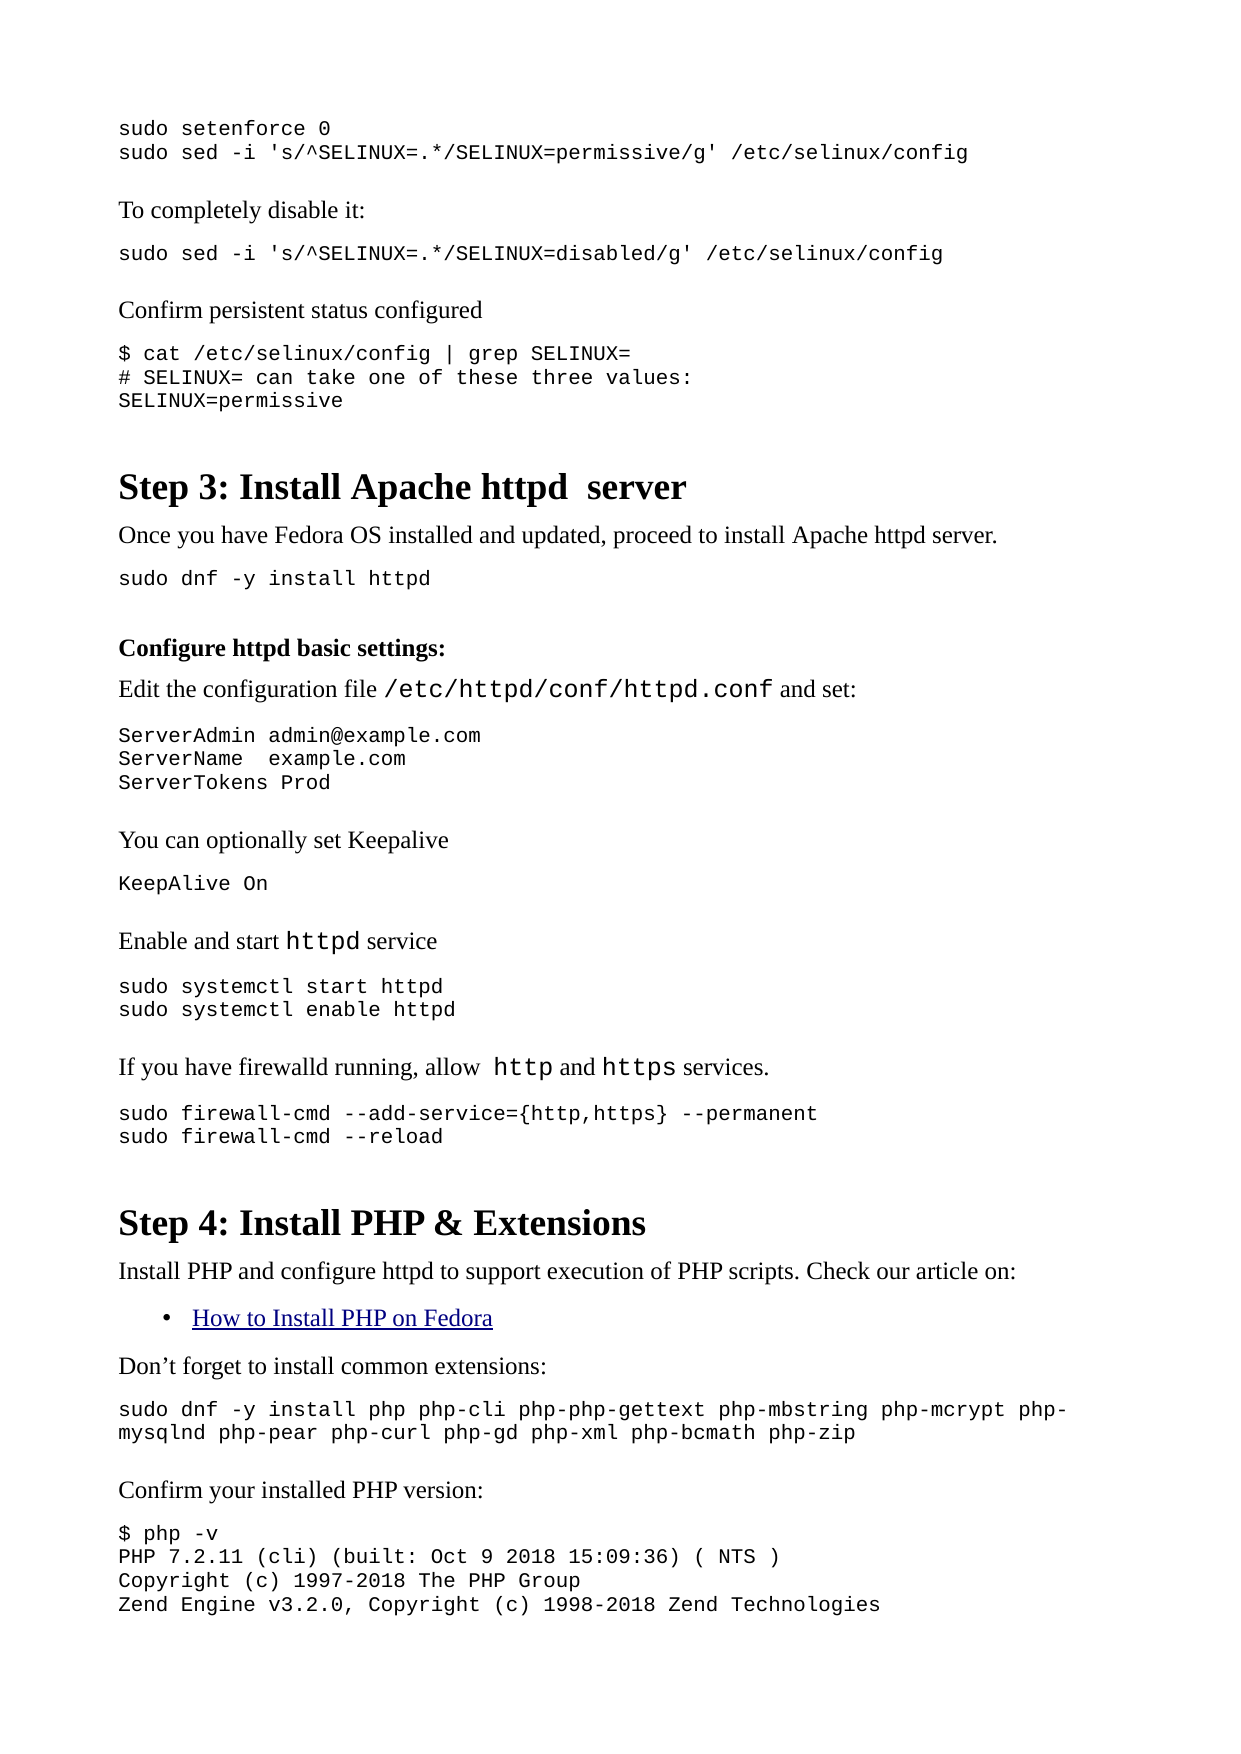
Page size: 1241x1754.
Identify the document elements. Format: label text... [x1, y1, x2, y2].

text Install PHP and configure httpd to support execution of PHP scripts. Check our article on: [118, 1256, 1122, 1284]
text To completely disable it: [118, 195, 1122, 224]
text sudo dnf -y install httpd [118, 568, 1122, 591]
text Zend Engine v3.2.0, Copyright (c) 1998-2018 Zend Technologies [118, 1594, 1122, 1617]
text You can optionally set Keepalive [118, 825, 1122, 854]
text Enable and start httpd service [118, 926, 1122, 957]
text sudo sed -i 's/^SELINUX=.*/SELINUX=disabled/g' /etc/selinux/config [118, 242, 1122, 266]
text # SELINUX= can take one of these three values: [118, 367, 1122, 391]
text Edit the configuration file /etc/httpd/conf/httpd.conf and set: [118, 674, 1122, 705]
text SELINUX=permissive [118, 391, 1122, 414]
text $ cat /etc/selinux/config | grep SELINUX= [118, 343, 1122, 367]
text PHP 7.2.11 (cli) (built: Oct 9 2018 15:09:36) ( NTS ) [118, 1547, 1122, 1570]
text sudo firewall-cmd --add-service={http,https} --permanent [118, 1102, 1122, 1126]
subtitle Step 3: Install Apache httpd server [118, 464, 1122, 508]
subtitle Configure httpd basic settings: [118, 633, 1122, 662]
text ServerName example.com [118, 748, 1122, 772]
text Copyright (c) 1997-2018 The PHP Group [118, 1570, 1122, 1594]
text sudo systemctl enable httpd [118, 999, 1122, 1023]
text ServerTokens Prod [118, 772, 1122, 796]
text sudo sed -i 's/^SELINUX=.*/SELINUX=permissive/g' /etc/selinux/config [118, 142, 1122, 165]
text Once you have Fedora OS installed and updated, proceed to install Apache httpd server. [118, 520, 1122, 549]
list How to Install PHP on Fedora [162, 1303, 1122, 1332]
text KeepAlive On [118, 873, 1122, 896]
text ServerAdmin admin@example.com [118, 724, 1122, 748]
text sudo setenforce 0 [118, 118, 1122, 142]
text sudo firewall-cmd --reload [118, 1126, 1122, 1150]
text sudo systemctl start httpd [118, 976, 1122, 999]
text sudo dnf -y install php php-cli php-php-gettext php-mbstring php-mcrypt php-mysqlnd php-pear php-curl php-gd php-xml php-bcmath php-zip [118, 1398, 1122, 1446]
text Don’t forget to install common extensions: [118, 1351, 1122, 1380]
text Confirm persistent status configured [118, 296, 1122, 324]
subtitle Step 4: Install PHP & Extensions [118, 1200, 1122, 1243]
text $ php -v [118, 1523, 1122, 1547]
text Confirm your installed PHP version: [118, 1475, 1122, 1504]
text If you have firewalld running, allow http and https services. [118, 1052, 1122, 1083]
